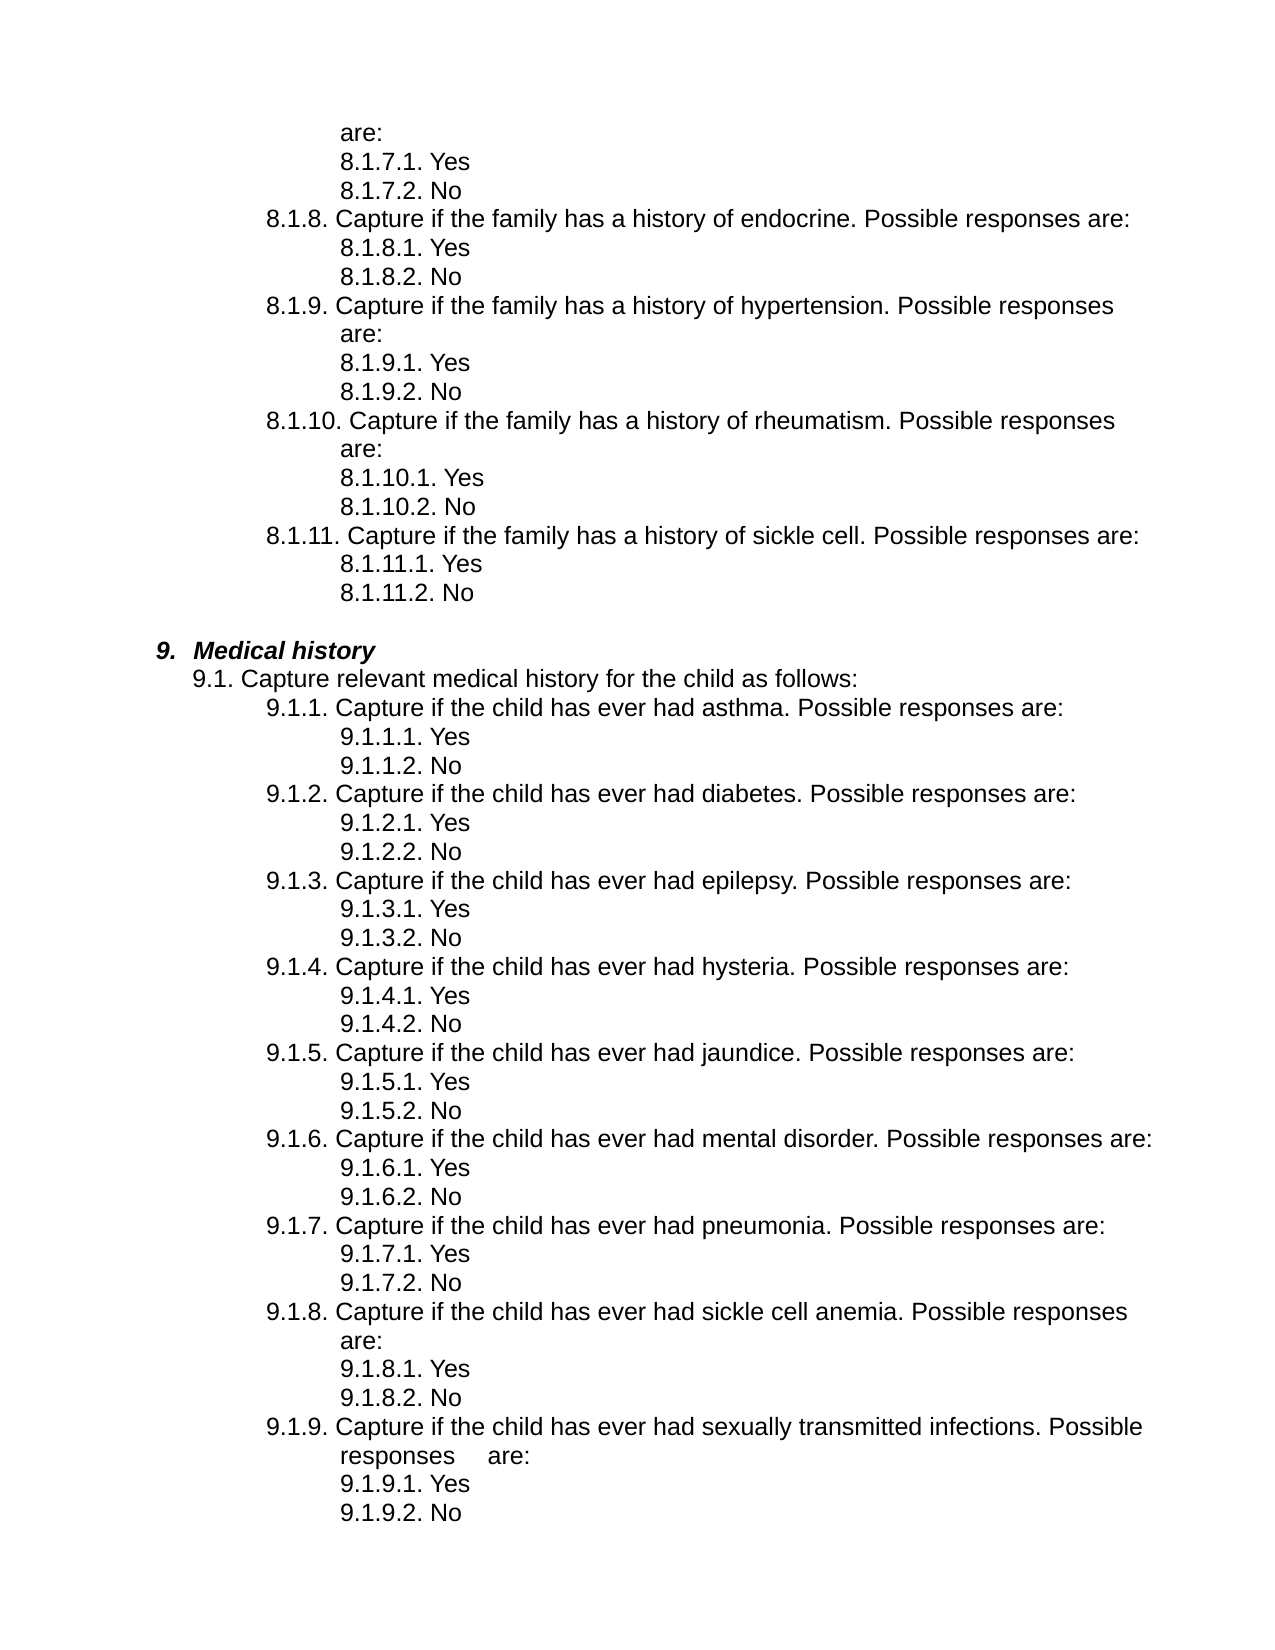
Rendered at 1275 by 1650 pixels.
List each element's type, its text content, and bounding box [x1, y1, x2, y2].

text 9.1.9. Capture if the child has ever had sexually transmitted infections. Possible responses are: [266, 1412, 1157, 1469]
text 9.1.1. Capture if the child has ever had asthma. Possible responses are: [266, 693, 1157, 722]
text 9.1.1.2. No [340, 751, 1157, 779]
text 9.1.7.1. Yes [340, 1239, 1157, 1268]
text 9.1.3.2. No [340, 923, 1157, 952]
text 9.1.6. Capture if the child has ever had mental disorder. Possible responses are: [266, 1124, 1157, 1153]
text 8.1.8. Capture if the family has a history of endocrine. Possible responses are: [266, 204, 1157, 233]
text are: [266, 118, 1157, 147]
text 8.1.11. Capture if the family has a history of sickle cell. Possible responses are: [266, 521, 1157, 549]
text 9.1.5. Capture if the child has ever had jaundice. Possible responses are: [266, 1038, 1157, 1067]
text 9.1.8.1. Yes [340, 1354, 1157, 1383]
text 8.1.11.1. Yes [340, 549, 1157, 578]
text 9.1.3. Capture if the child has ever had epilepsy. Possible responses are: [266, 866, 1157, 894]
text 8.1.8.2. No [340, 262, 1157, 291]
text 9.1.9.1. Yes [340, 1469, 1157, 1498]
text 8.1.9. Capture if the family has a history of hypertension. Possible responses are: [266, 291, 1157, 348]
text 8.1.10.1. Yes [340, 463, 1157, 492]
text 9.1.2. Capture if the child has ever had diabetes. Possible responses are: [266, 779, 1157, 808]
text 9.1. Capture relevant medical history for the child as follows: [192, 664, 1157, 693]
list Medical history [156, 636, 1157, 664]
text 9.1.5.1. Yes [340, 1067, 1157, 1096]
text 8.1.8.1. Yes [340, 233, 1157, 262]
text 9.1.6.2. No [340, 1182, 1157, 1211]
text 9.1.7.2. No [340, 1268, 1157, 1297]
text 9.1.4.2. No [340, 1009, 1157, 1038]
text 9.1.9.2. No [340, 1498, 1157, 1527]
text 8.1.11.2. No [340, 578, 1157, 607]
text 9.1.2.2. No [340, 837, 1157, 866]
text 9.1.2.1. Yes [340, 808, 1157, 837]
text 9.1.4. Capture if the child has ever had hysteria. Possible responses are: [266, 952, 1157, 981]
text 9.1.7. Capture if the child has ever had pneumonia. Possible responses are: [266, 1211, 1157, 1239]
text 8.1.10.2. No [340, 492, 1157, 521]
text 9.1.3.1. Yes [340, 894, 1157, 923]
text 8.1.9.2. No [340, 377, 1157, 406]
text 8.1.7.1. Yes [340, 147, 1157, 176]
text 9.1.6.1. Yes [340, 1153, 1157, 1182]
text 9.1.4.1. Yes [340, 981, 1157, 1009]
text 9.1.5.2. No [340, 1096, 1157, 1124]
text 8.1.10. Capture if the family has a history of rheumatism. Possible responses are: [266, 406, 1157, 463]
text 9.1.1.1. Yes [340, 722, 1157, 751]
text 9.1.8.2. No [340, 1383, 1157, 1412]
text 8.1.9.1. Yes [340, 348, 1157, 377]
text 9.1.8. Capture if the child has ever had sickle cell anemia. Possible responses are: [266, 1297, 1157, 1354]
text 8.1.7.2. No [340, 176, 1157, 204]
